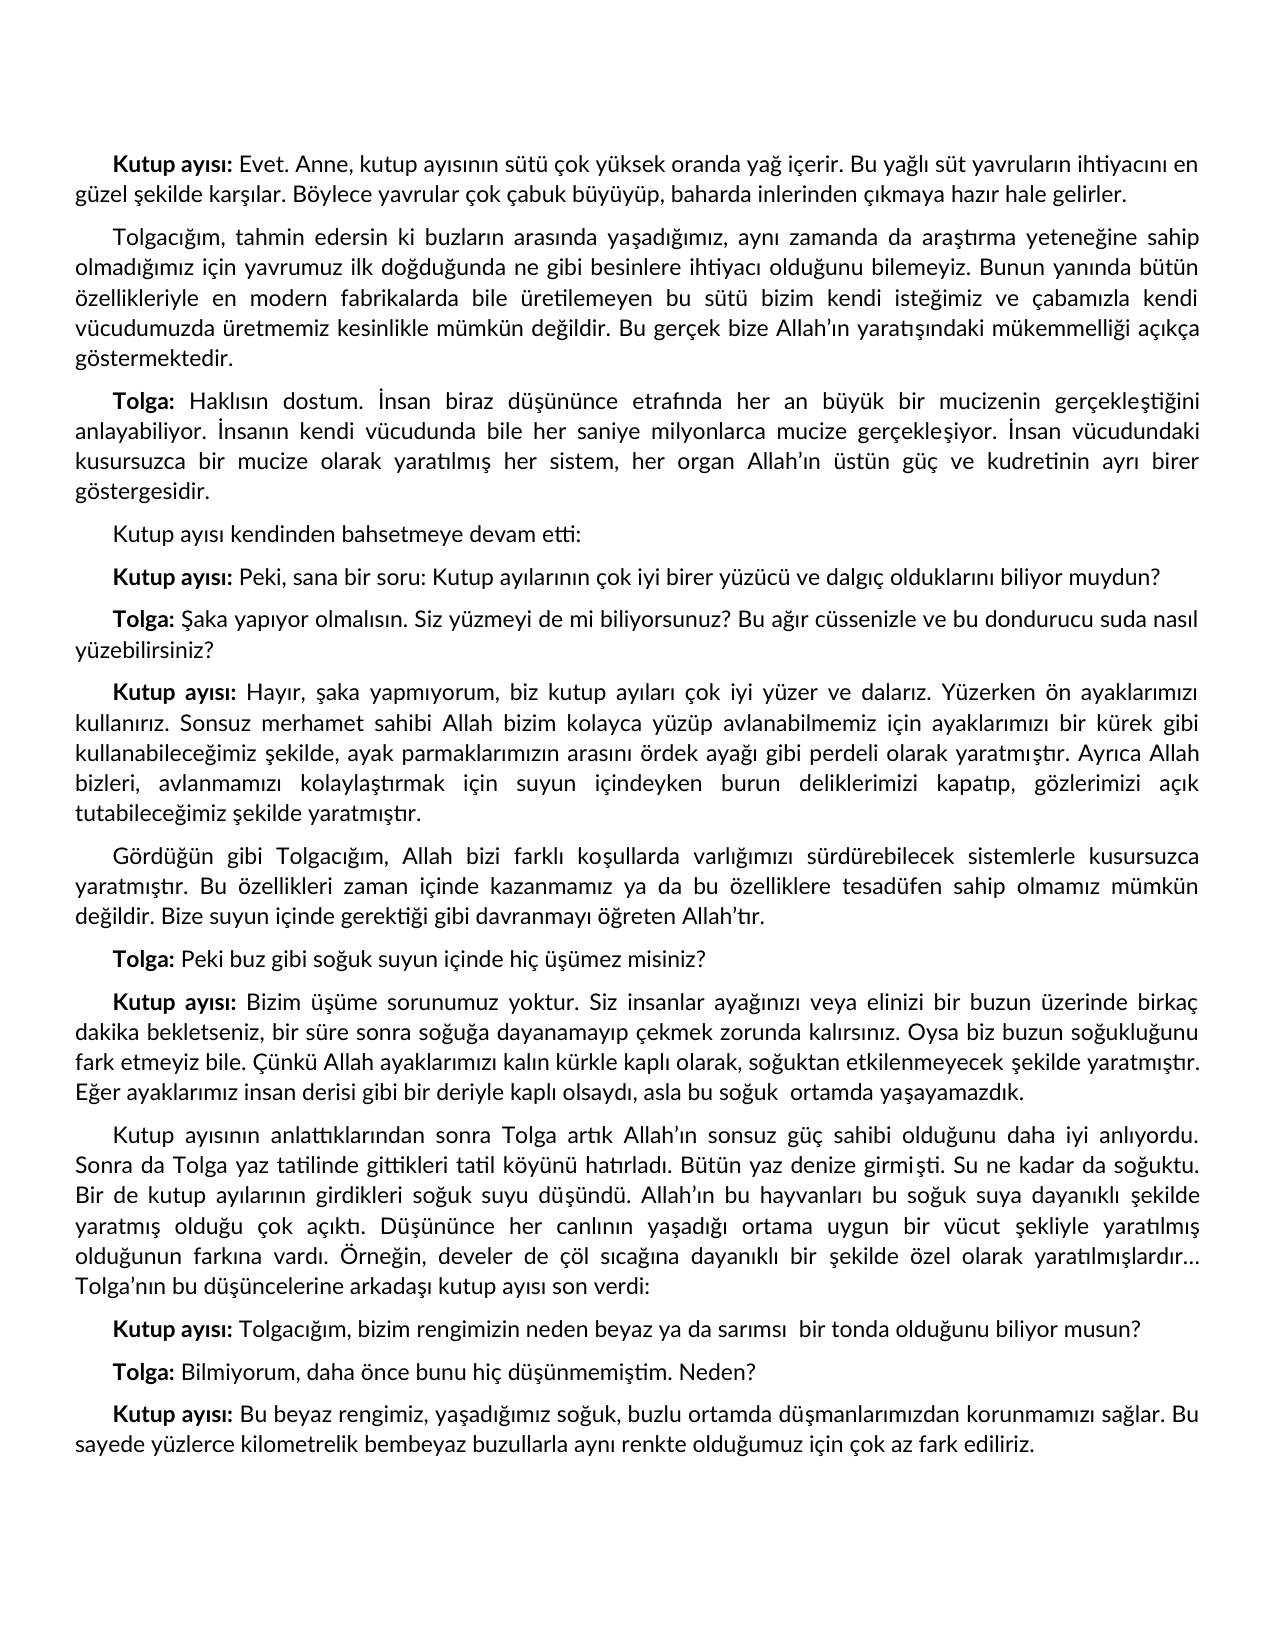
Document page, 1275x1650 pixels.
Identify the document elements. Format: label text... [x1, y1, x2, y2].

text Kutup ayısı kendinden bahsetmeye devam etti: [75, 520, 1200, 547]
text Gördüğün gibi Tolgacığım, Allah bizi farklı koşullarda varlığımızı sürdürebilecek sistemlerle kusursuzca yaratmıştır. Bu özellikleri zaman içinde kazanmamız ya da bu özelliklere tesadüfen sahip olmamız mümkün değildir. Bize suyun içinde gerektiği gibi davranmayı öğreten Allah’tır. [75, 842, 1200, 929]
text Kutup ayısı: Hayır, şaka yapmıyorum, biz kutup ayıları çok iyi yüzer ve dalarız. Yüzerken ön ayaklarımızı kullanırız. Sonsuz merhamet sahibi Allah bizim kolayca yüzüp avlanabilmemiz için ayaklarımızı bir kürek gibi kullanabileceğimiz şekilde, ayak parmaklarımızın arasını ördek ayağı gibi perdeli olarak yaratmıştır. Ayrıca Allah bizleri, avlanmamızı kolaylaştırmak için suyun içindeyken burun deliklerimizi kapatıp, gözlerimizi açık tutabileceğimiz şekilde yaratmıştır. [75, 678, 1200, 826]
text Kutup ayısı: Peki, sana bir soru: Kutup ayılarının çok iyi birer yüzücü ve dalgıç olduklarını biliyor muydun? [75, 562, 1200, 590]
text Tolga: Haklısın dostum. İnsan biraz düşününce etrafında her an büyük bir mucizenin gerçekleştiğini anlayabiliyor. İnsanın kendi vücudunda bile her saniye milyonlarca mucize gerçekleşiyor. İnsan vücudundaki kusursuzca bir mucize olarak yaratılmış her sistem, her organ Allah’ın üstün güç ve kudretinin ayrı birer göstergesidir. [75, 386, 1200, 504]
text Kutup ayısının anlattıklarından sonra Tolga artık Allah’ın sonsuz güç sahibi olduğunu daha iyi anlıyordu. Sonra da Tolga yaz tatilinde gittikleri tatil köyünü hatırladı. Bütün yaz denize girmişti. Su ne kadar da soğuktu. Bir de kutup ayılarının girdikleri soğuk suyu düşündü. Allah’ın bu hayvanları bu soğuk suya dayanıklı şekilde yaratmış olduğu çok açıktı. Düşününce her canlının yaşadığı ortama uygun bir vücut şekliyle yaratılmış olduğunun farkına vardı. Örneğin, develer de çöl sıcağına dayanıklı bir şekilde özel olarak yaratılmışlardır… Tolga’nın bu düşüncelerine arkadaşı kutup ayısı son verdi: [75, 1121, 1200, 1299]
text Tolga: Bilmiyorum, daha önce bunu hiç düşünmemiştim. Neden? [75, 1357, 1200, 1385]
text Tolga: Şaka yapıyor olmalısın. Siz yüzmeyi de mi biliyorsunuz? Bu ağır cüssenizle ve bu dondurucu suda nasıl yüzebilirsiniz? [75, 605, 1200, 663]
text Kutup ayısı: Evet. Anne, kutup ayısının sütü çok yüksek oranda yağ içerir. Bu yağlı süt yavruların ihtiyacını en güzel şekilde karşılar. Böylece yavrular çok çabuk büyüyüp, baharda inlerinden çıkmaya hazır hale gelirler. [75, 150, 1200, 208]
text Kutup ayısı: Bu beyaz rengimiz, yaşadığımız soğuk, buzlu ortamda düşmanlarımızdan korunmamızı sağlar. Bu sayede yüzlerce kilometrelik bembeyaz buzullarla aynı renkte olduğumuz için çok az fark ediliriz. [75, 1400, 1200, 1458]
text Kutup ayısı: Bizim üşüme sorunumuz yoktur. Siz insanlar ayağınızı veya elinizi bir buzun üzerinde birkaç dakika bekletseniz, bir süre sonra soğuğa dayanamayıp çekmek zorunda kalırsınız. Oysa biz buzun soğukluğunu fark etmeyiz bile. Çünkü Allah ayaklarımızı kalın kürkle kaplı olarak, soğuktan etkilenmeyecek şekilde yaratmıştır. Eğer ayaklarımız insan derisi gibi bir deriyle kaplı olsaydı, asla bu soğuk ortamda yaşayamazdık. [75, 987, 1200, 1106]
text Tolga: Peki buz gibi soğuk suyun içinde hiç üşümez misiniz? [75, 945, 1200, 972]
text Kutup ayısı: Tolgacığım, bizim rengimizin neden beyaz ya da sarımsı bir tonda olduğunu biliyor musun? [75, 1314, 1200, 1342]
text Tolgacığım, tahmin edersin ki buzların arasında yaşadığımız, aynı zamanda da araştırma yeteneğine sahip olmadığımız için yavrumuz ilk doğduğunda ne gibi besinlere ihtiyacı olduğunu bilemeyiz. Bunun yanında bütün özellikleriyle en modern fabrikalarda bile üretilemeyen bu sütü bizim kendi isteğimiz ve çabamızla kendi vücudumuzda üretmemiz kesinlikle mümkün değildir. Bu gerçek bize Allah’ın yaratışındaki mükemmelliği açıkça göstermektedir. [75, 223, 1200, 371]
